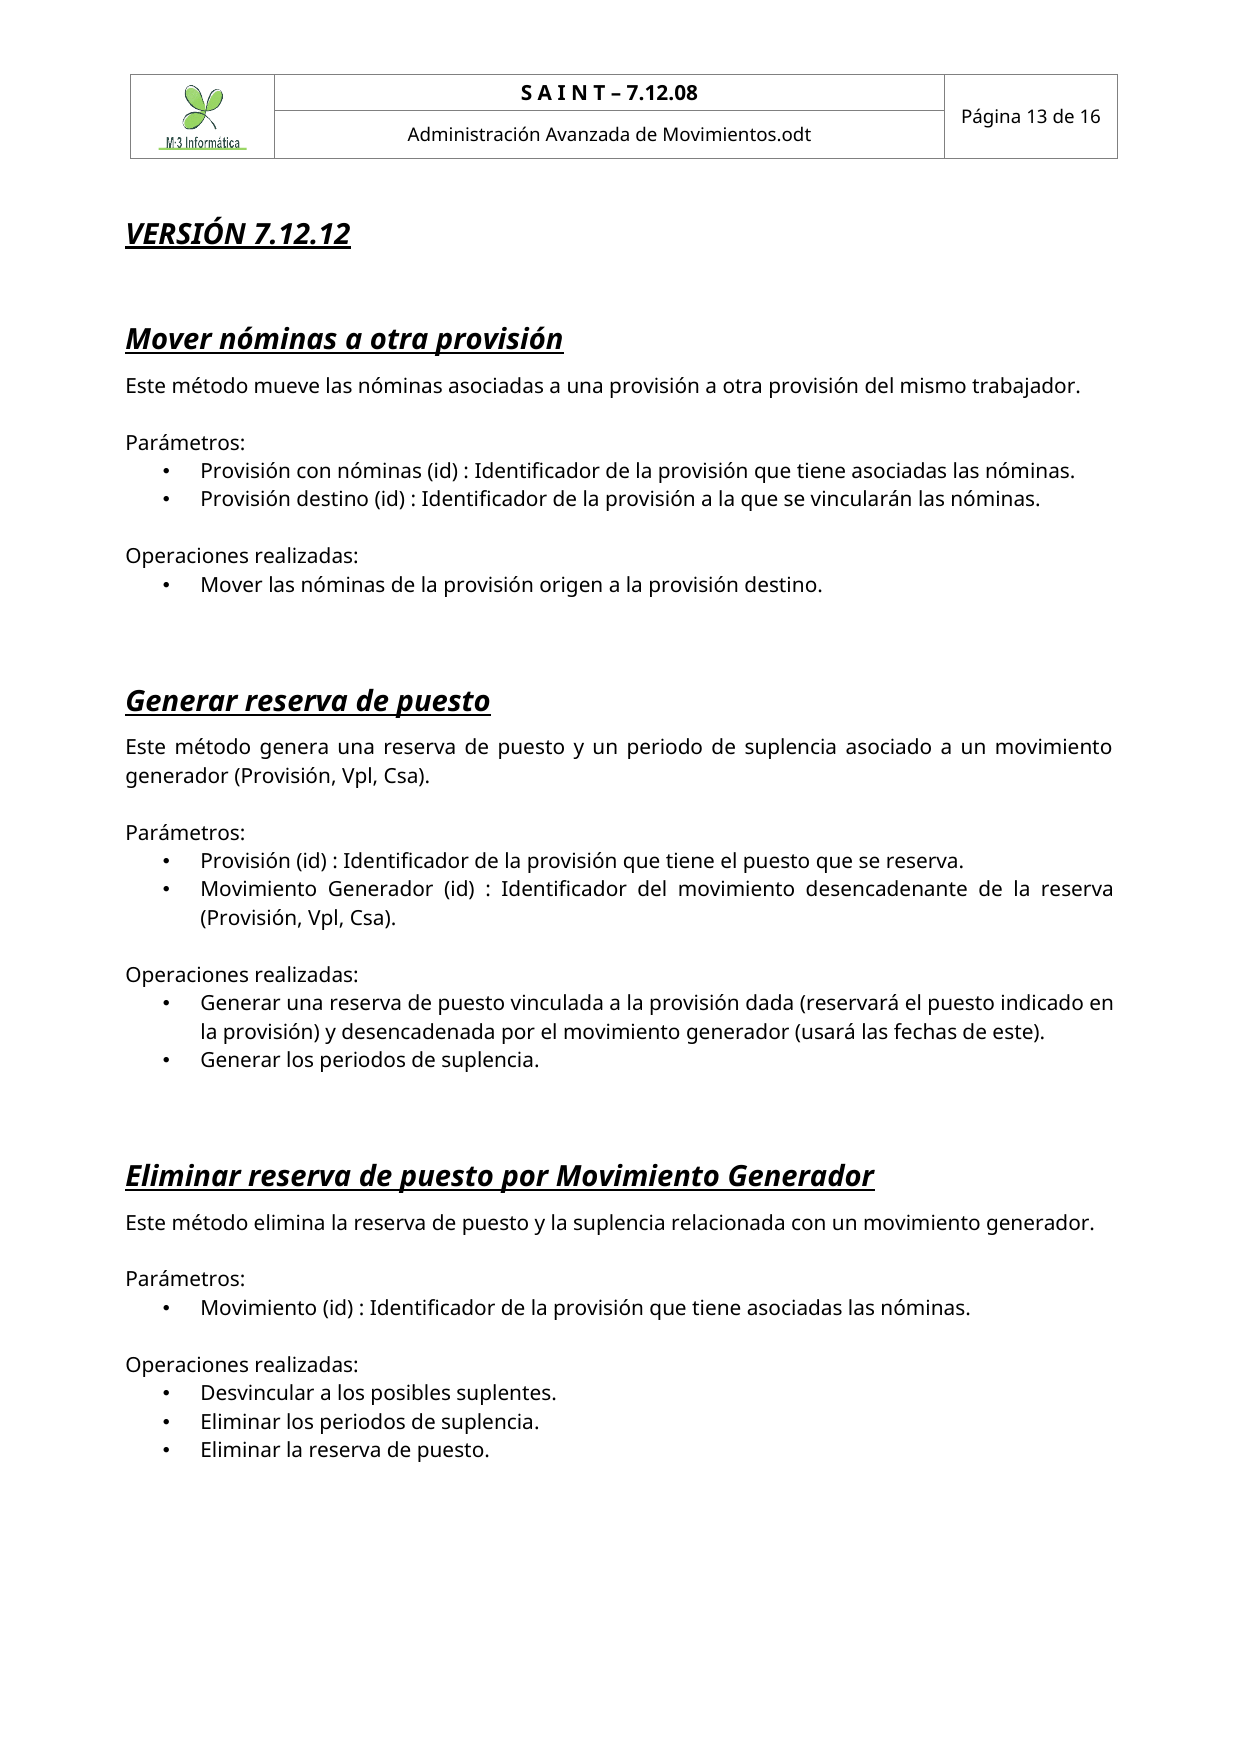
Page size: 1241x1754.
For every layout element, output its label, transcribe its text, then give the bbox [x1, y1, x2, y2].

text Este método mueve las nóminas asociadas a una provisión a otra provisión del mismo trabajador. [125, 371, 1115, 399]
list Provisión (id) : Identificador de la provisión que tiene el puesto que se reserva. [163, 846, 1115, 874]
list Desvincular a los posibles suplentes. [163, 1378, 1115, 1407]
list Generar una reserva de puesto vinculada a la provisión dada (reservará el puesto indicado en la provisión) y desencadenada por el movimiento generador (usará las fechas de este). [163, 988, 1115, 1045]
list Movimiento (id) : Identificador de la provisión que tiene asociadas las nóminas. [163, 1293, 1115, 1321]
list Generar los periodos de suplencia. [163, 1045, 1115, 1074]
subtitle VERSIÓN 7.12.12 [125, 213, 1115, 253]
list Provisión con nóminas (id) : Identificador de la provisión que tiene asociadas las nóminas. [163, 456, 1115, 484]
list Provisión destino (id) : Identificador de la provisión a la que se vincularán las nóminas. [163, 484, 1115, 513]
list Eliminar la reserva de puesto. [163, 1435, 1115, 1464]
text Operaciones realizadas: [125, 960, 1115, 988]
list Eliminar los periodos de suplencia. [163, 1407, 1115, 1435]
subtitle Generar reserva de puesto [125, 680, 1115, 720]
list Mover las nóminas de la provisión origen a la provisión destino. [163, 570, 1115, 598]
text Operaciones realizadas: [125, 541, 1115, 570]
subtitle Eliminar reserva de puesto por Movimiento Generador [125, 1156, 1115, 1195]
text Este método elimina la reserva de puesto y la suplencia relacionada con un movimiento generador. [125, 1208, 1115, 1236]
subtitle Mover nóminas a otra provisión [125, 319, 1115, 358]
text Operaciones realizadas: [125, 1350, 1115, 1378]
text Parámetros: [125, 428, 1115, 456]
text Parámetros: [125, 818, 1115, 846]
text Parámetros: [125, 1264, 1115, 1293]
picture [158, 83, 247, 150]
text Este método genera una reserva de puesto y un periodo de suplencia asociado a un movimiento generador (Provisión, Vpl, Csa). [125, 732, 1115, 789]
list Movimiento Generador (id) : Identificador del movimiento desencadenante de la reserva (Provisión, Vpl, Csa). [163, 874, 1115, 931]
